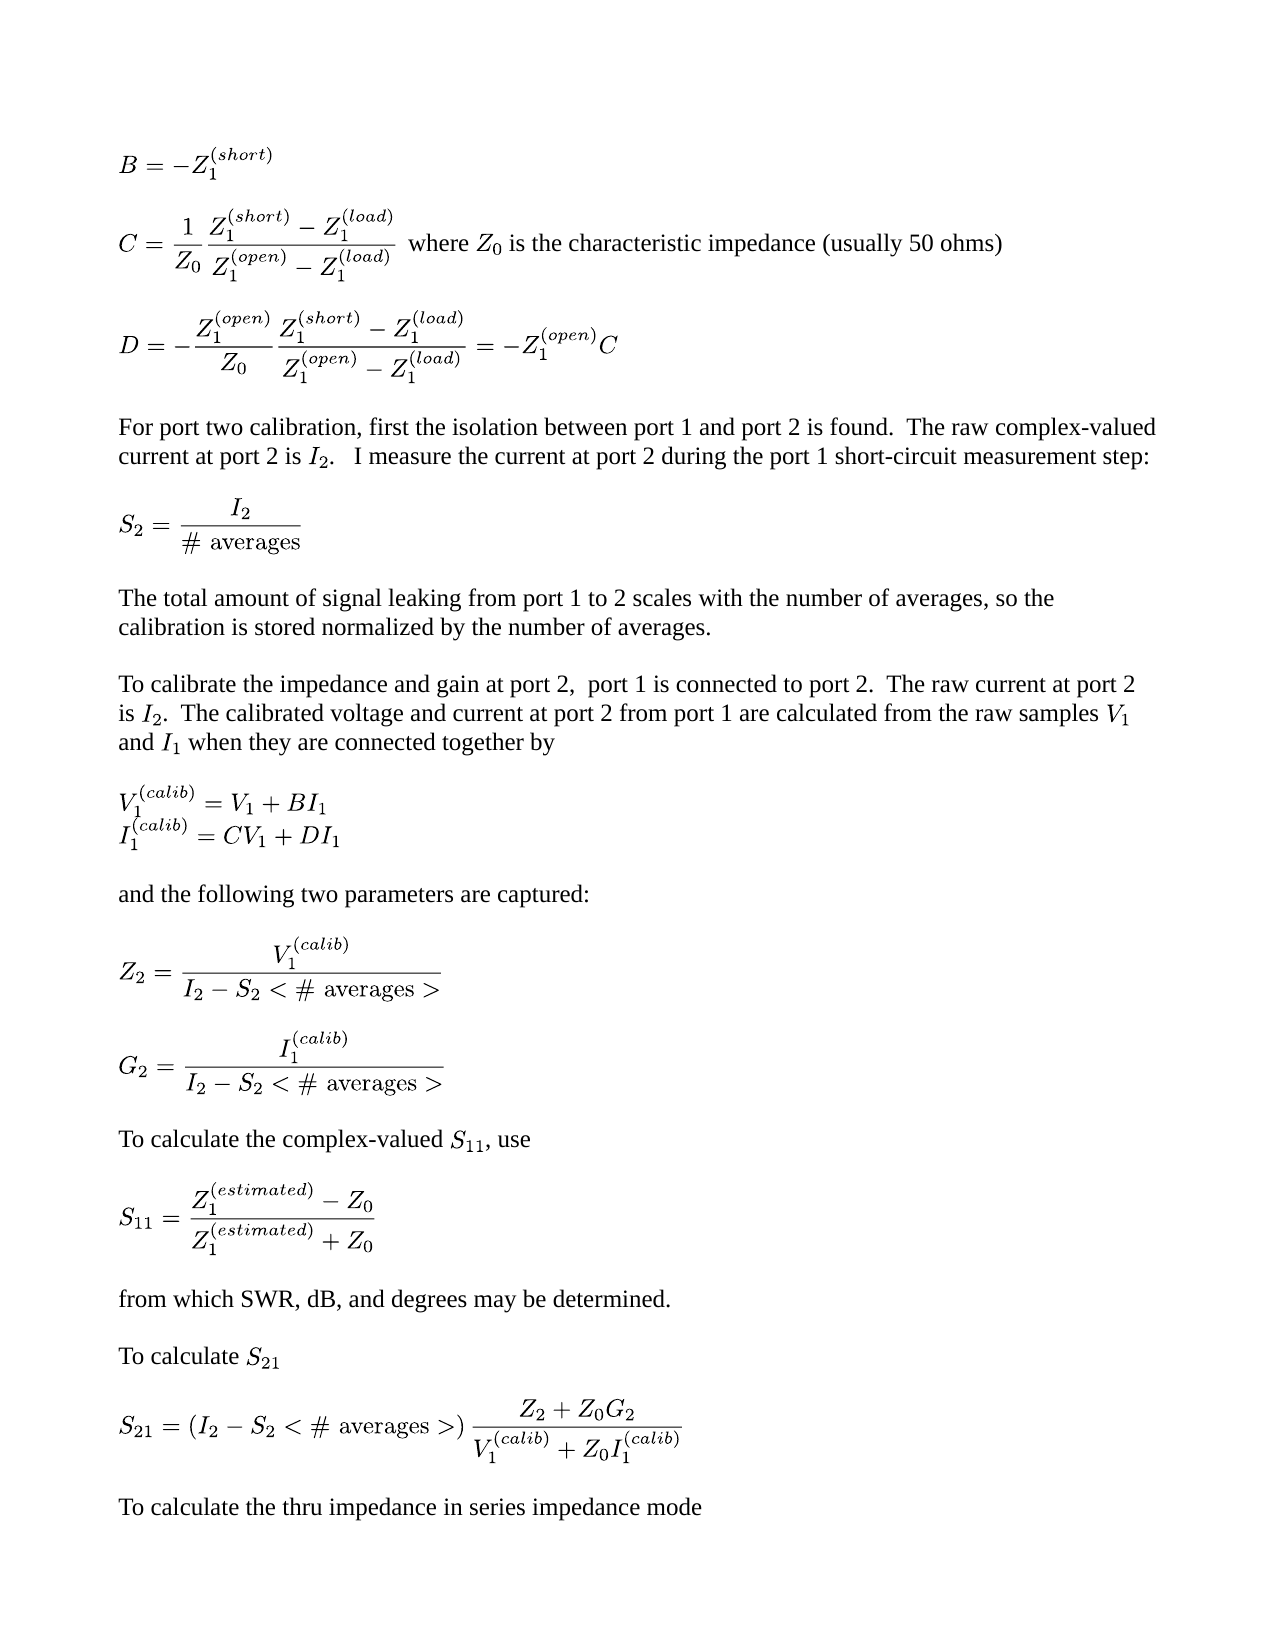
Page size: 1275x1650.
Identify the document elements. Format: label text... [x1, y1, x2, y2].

text To calibrate the impedance and gain at port 2, port 1 is connected to port 2. The raw current at port 2 is . The calibrated voltage and current at port 2 from port 1 are calculated from the raw samples and when they are connected together by [118, 669, 1157, 756]
text To calculate the thru impedance in series impedance mode [118, 1492, 1157, 1521]
text and the following two parameters are captured: [118, 879, 1157, 908]
text The total amount of signal leaking from port 1 to 2 scales with the number of averages, so the calibration is stored normalized by the number of averages. [118, 583, 1157, 641]
text For port two calibration, first the isolation between port 1 and port 2 is found. The raw complex-valued current at port 2 is . I measure the current at port 2 during the port 1 short-circuit measurement step: [118, 412, 1157, 469]
text To calculate [118, 1341, 1157, 1370]
text To calculate the complex-valued , use [118, 1124, 1157, 1153]
text from which SWR, dB, and degrees may be determined. [118, 1284, 1157, 1313]
text where is the characteristic impedance (usually 50 ohms) [396, 208, 1157, 281]
